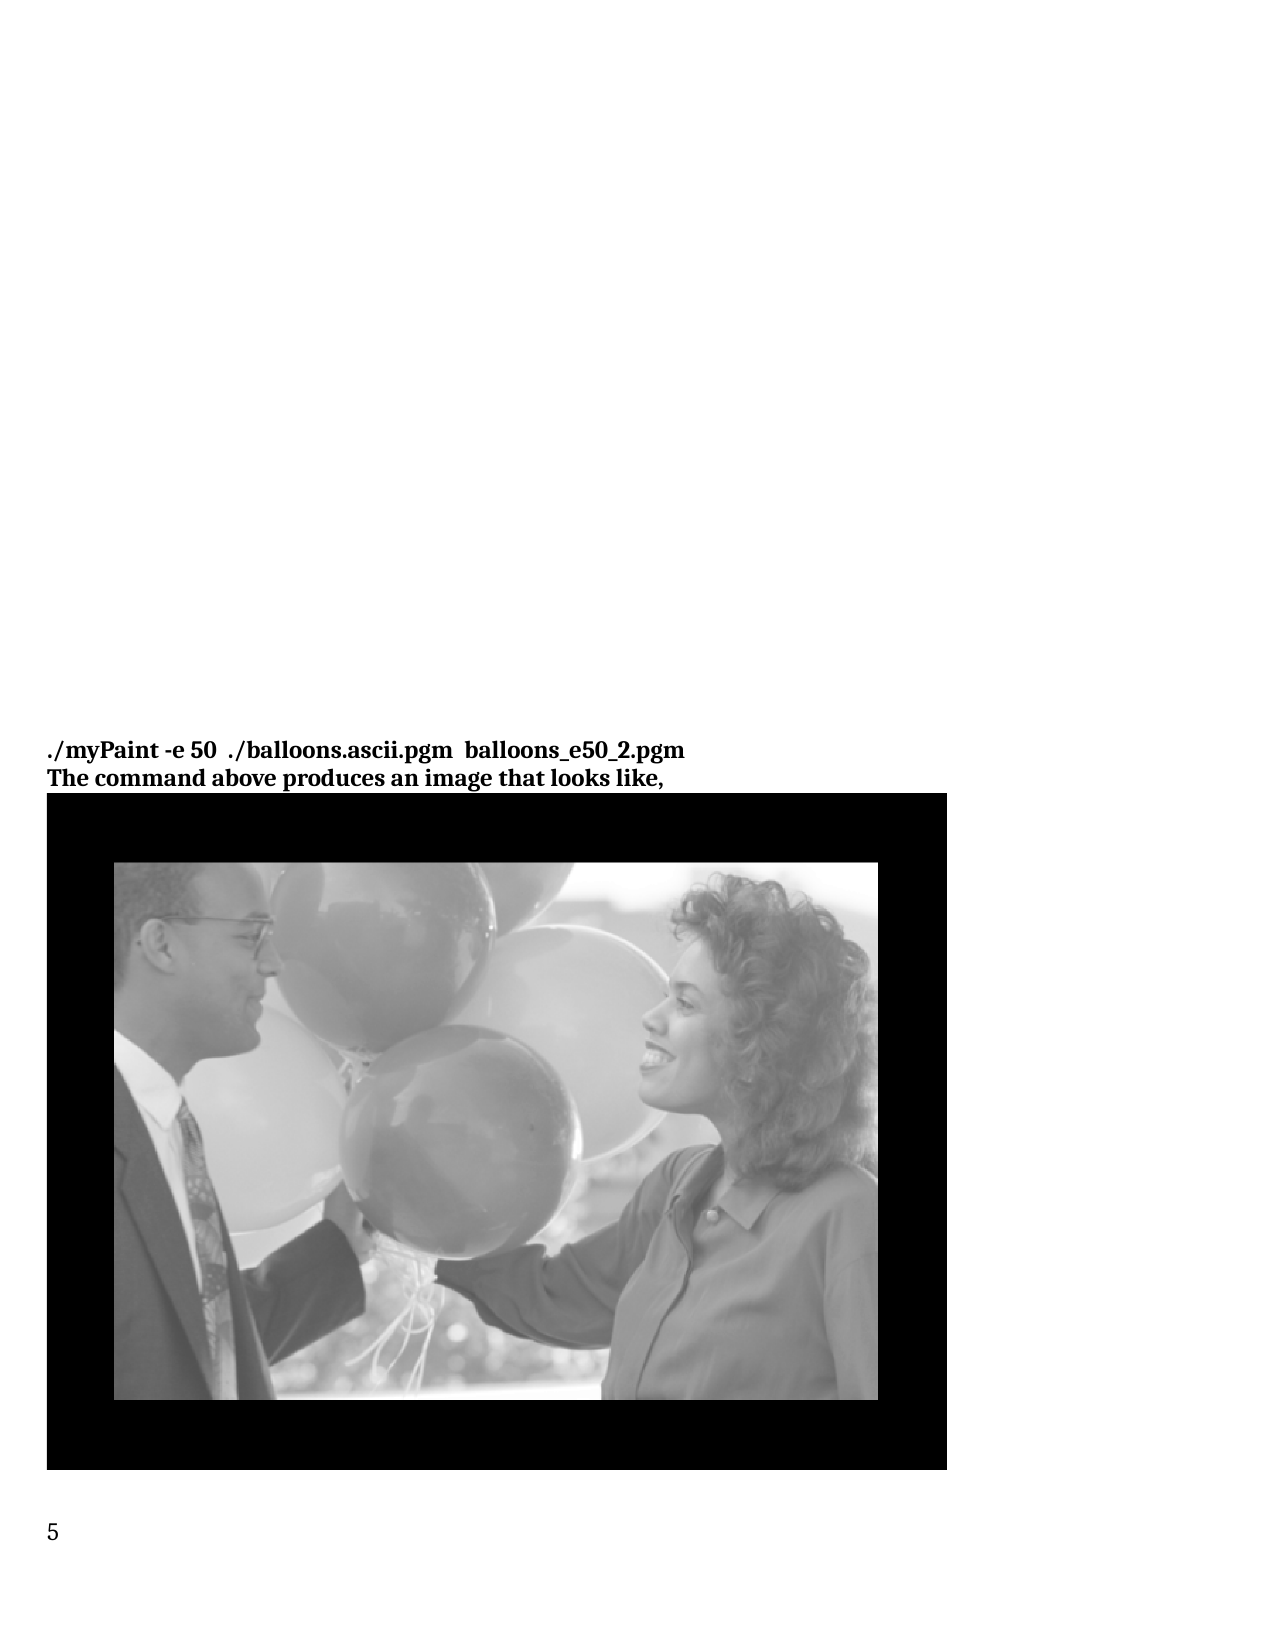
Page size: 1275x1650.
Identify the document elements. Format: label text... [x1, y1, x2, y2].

text The command above produces an image that looks like, [47, 764, 1191, 793]
picture [46, 793, 947, 1470]
text ./myPaint -e 50 ./balloons.ascii.pgm balloons_e50_2.pgm [47, 736, 1191, 764]
